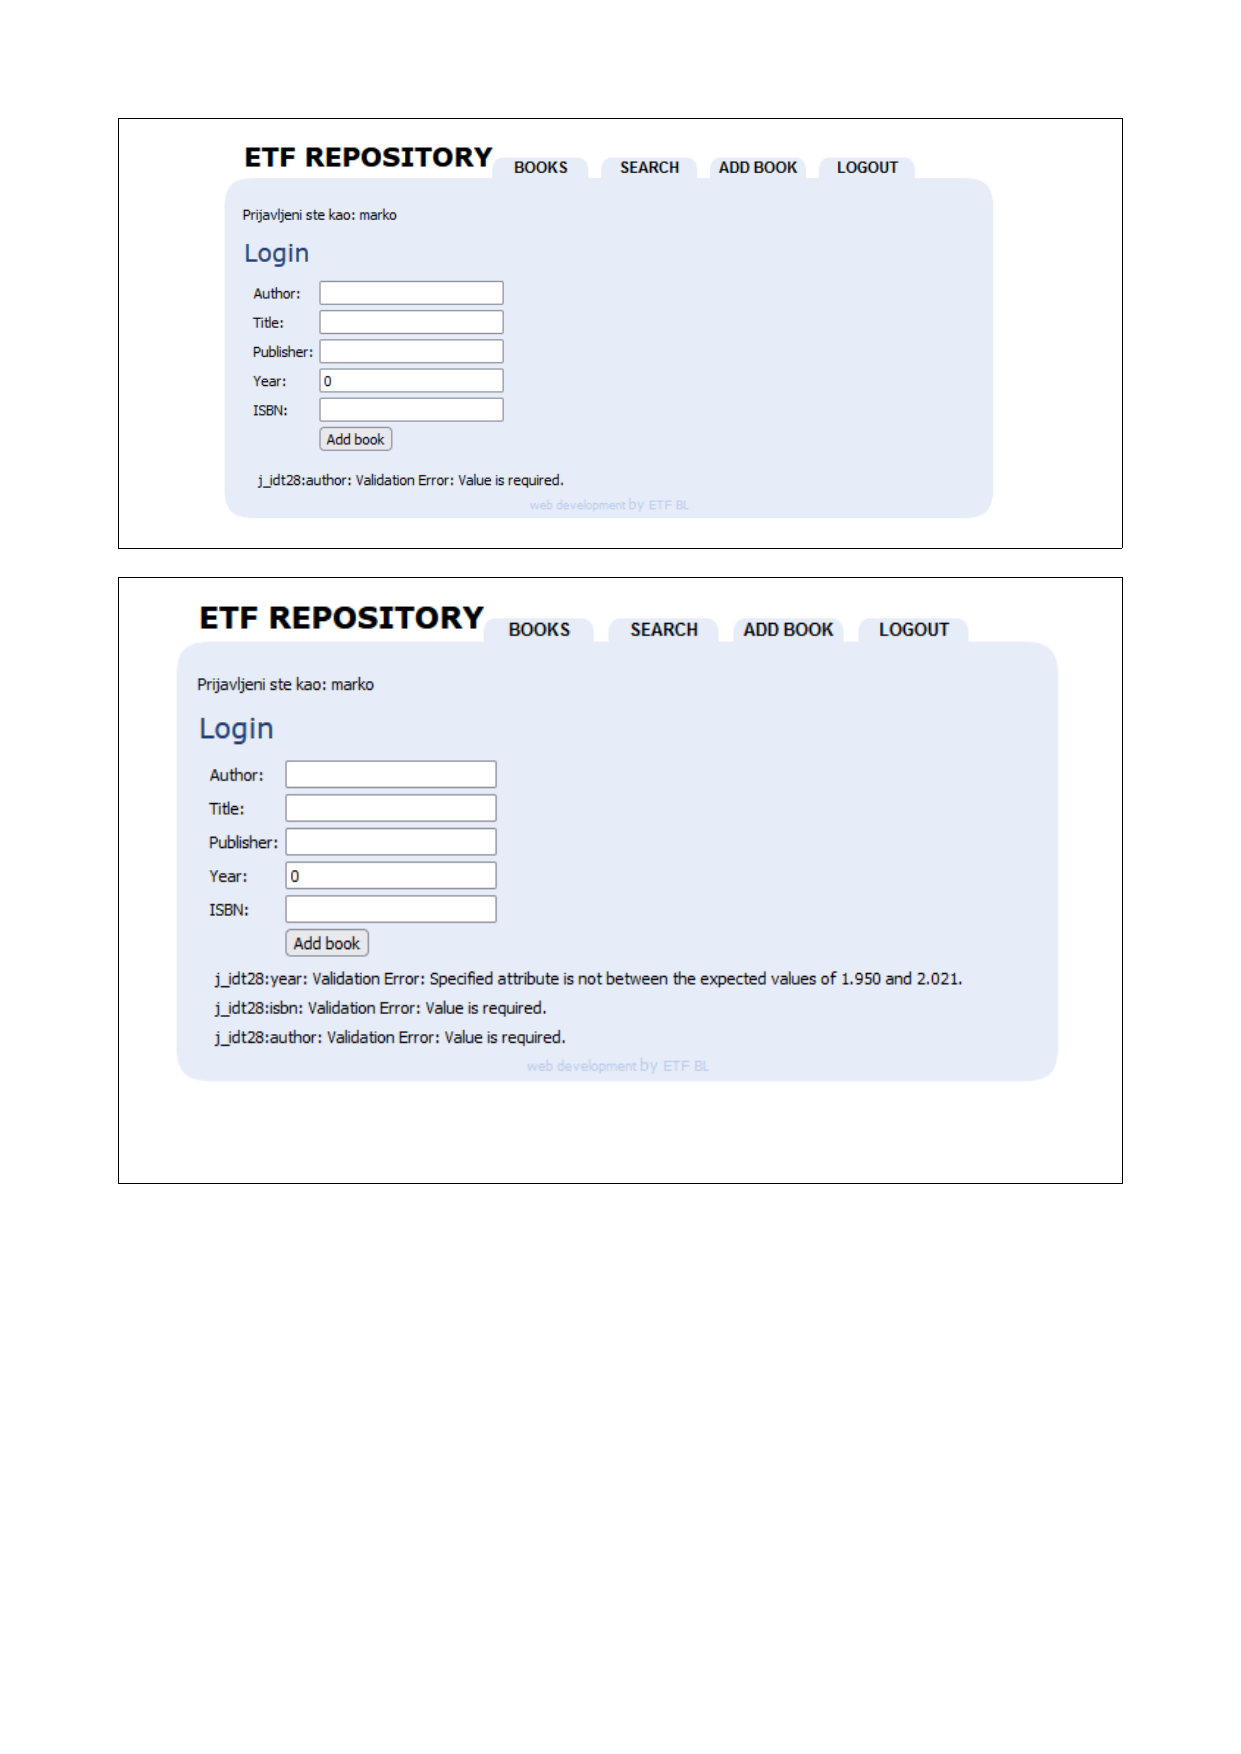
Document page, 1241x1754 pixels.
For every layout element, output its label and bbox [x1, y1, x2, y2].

picture [121, 579, 1119, 1181]
picture [121, 121, 1119, 545]
